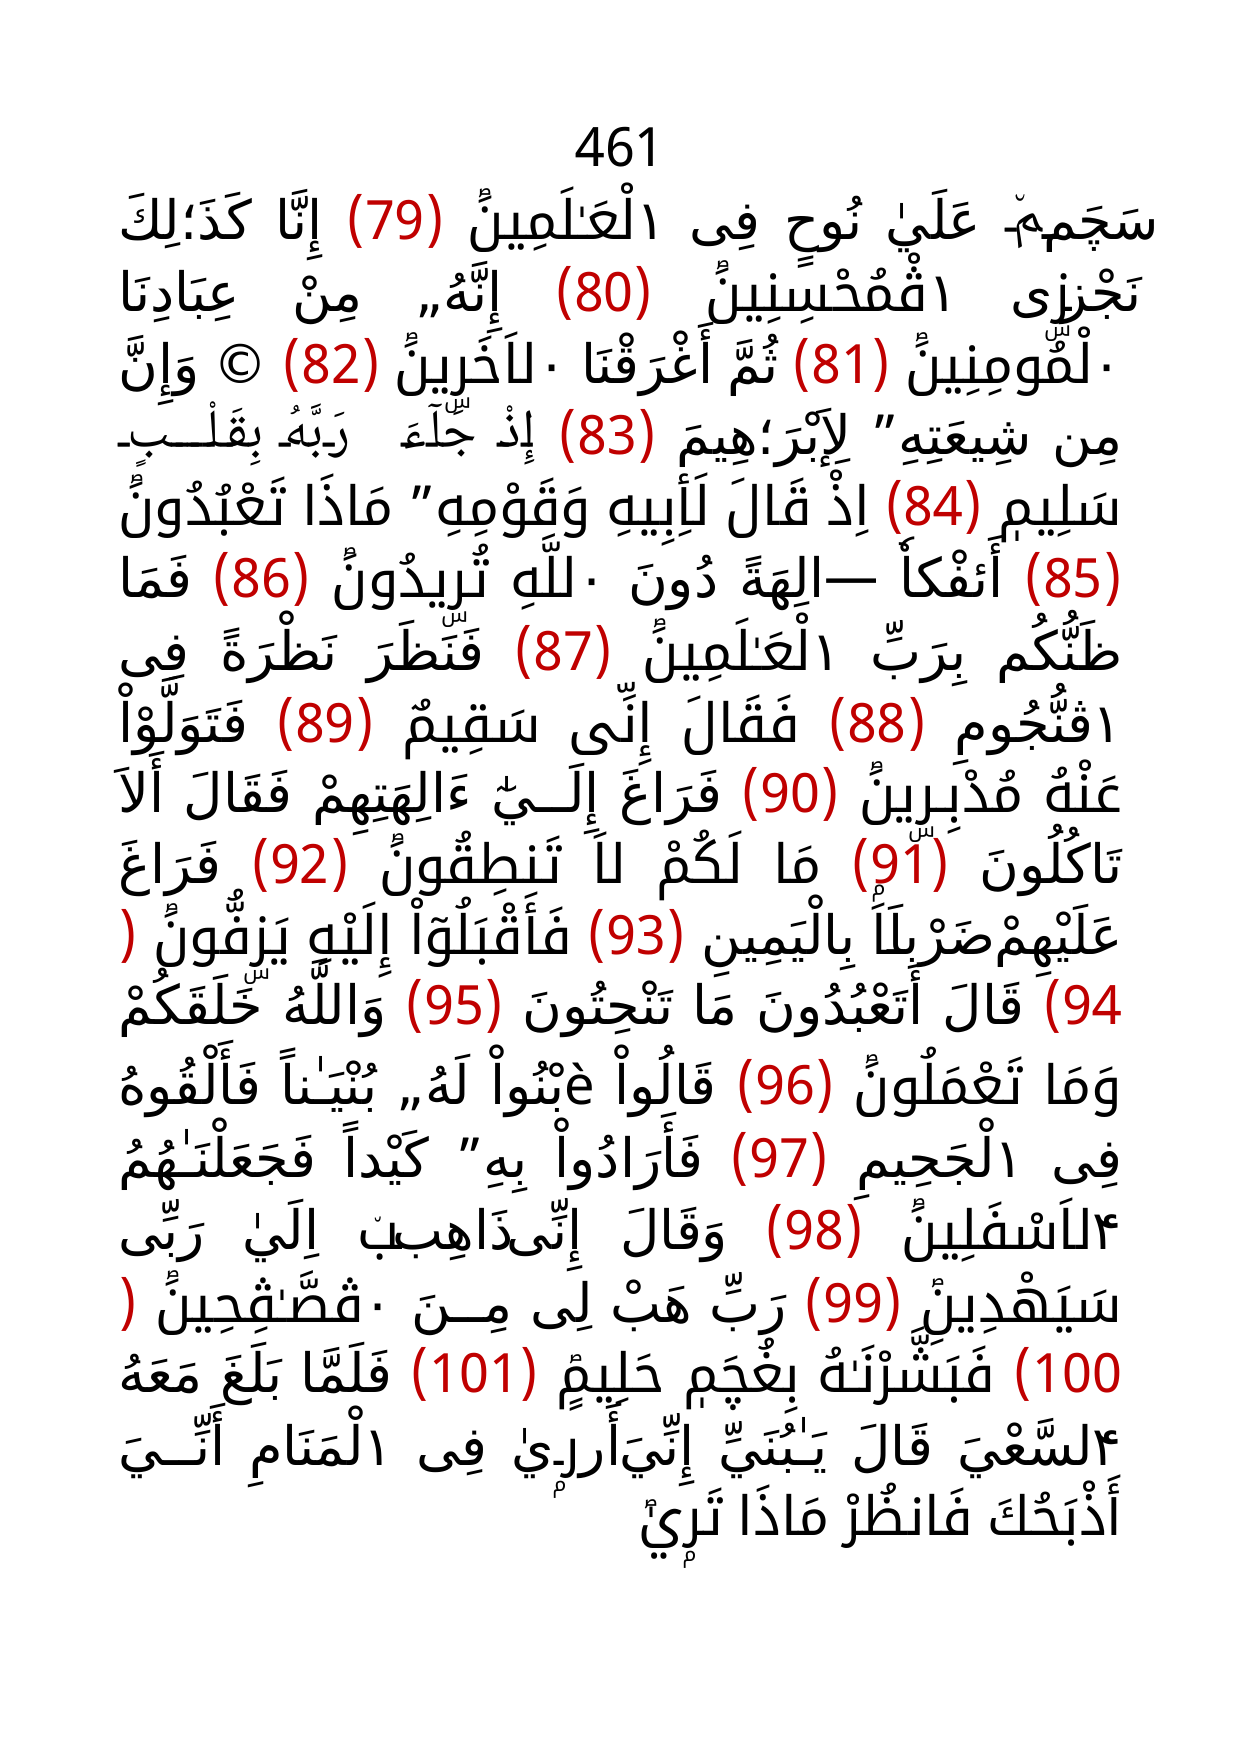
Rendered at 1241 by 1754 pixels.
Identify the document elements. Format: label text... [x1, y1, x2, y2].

text سَچَم٘ عَلَيٰ نُوحٍ فِى ۱لْعَـٰلَمِينَؐ (79) إِنَّا كَذَ؛لِكَ نَجْزۣى ۱ڤْمُحْسِنِينَؐ (80) إِنَّهُ„ مِنْ عِبَادِنَا ۰لْمُومِنِينَؐ (81) ثُمَّ أَغْرَقْنَا ۰لاَخَرۣينَؐ (82) © وَإِنَّ مِن شِيعَتِهِ” لِإَبْرَ؛هِيمَ (83) إِذْ جَآءَ رَبَّهُ„ بِقَلْــبٍ سَلِيمٖ (84) اِذْ قَالَ لَأِبِيهِ وَقَوْمِهِ” مَاذَا تَعْبُدُونَؐ (85) أَئفْكاٗ —الِهَةً دُونَ ۰للَّهِ تُرۣيدُونَؐ (86) فَمَا ظَنُّكُم بِرَبِّ ۱لْعَـٰلَمِينَؐ (87) فَنَظَرَ نَظْرَةً فِى ۱ڤنُّجُومِ (88) فَقَالَ إِنِّى سَقِيمٌ (89) فَتَوَلَّوْاْ عَنْهُ مُدْبِـرۣينَؐ (90) فَرَاغَ إِلَــيٰٓ ءَالِهَتِهِمْ فَقَالَ أَلاَ تَاكُلُونَ (91) مَا لَكُمْ لاَ تَنطِقُونَؐ (92) فَرَاغَ عَلَيْهِمْ ضَرْباَۢ بِالْيَمِينِ (93) فَأَقْبَلُوٓاْ إِلَيْهِ يَزۣفُّونَؐ (94) قَالَ أَتَعْبُدُونَ مَا تَنْحِتُونَ (95) وَاللَّهُ خَلَقَكُمْ وَمَا تَعْمَلُونَؐ (96) قَالُواْ èبْنُواْ لَهُ„ بُنْيَـٰناً فَأَلْقُوهُ فِى ۱لْجَحِيمِ (97) فَأَرَادُواْ بِهِ” كَيْداً فَجَعَلْنَـٰهُمُ ۴لاَسْفَلِينَؐ (98) وَقَالَ إِنِّى ذَاهِب٘ اِلَيٰ رَبِّى سَيَهْدِينِؐ (99) رَبِّ هَبْ لِى مِــنَ ۰ڤصَّـٰڤِحِينَؐ (100) فَبَشَّرْنَـٰهُ بِغُچَمٖ حَلِيمٍؐ (101) فَلَمَّا بَلَغَ مَعَهُ ۴لسَّعْيَ قَالَ يَـٰبُنَيِّ إِنِّيَ أَرۭيٰ فِى ۱لْمَنَامِ أَنِّــيَ أَذْبَحُكَ فَانظُرْ مَاذَا تَرۭيٰؐ [118, 189, 1122, 1558]
text 461 [118, 118, 1122, 189]
